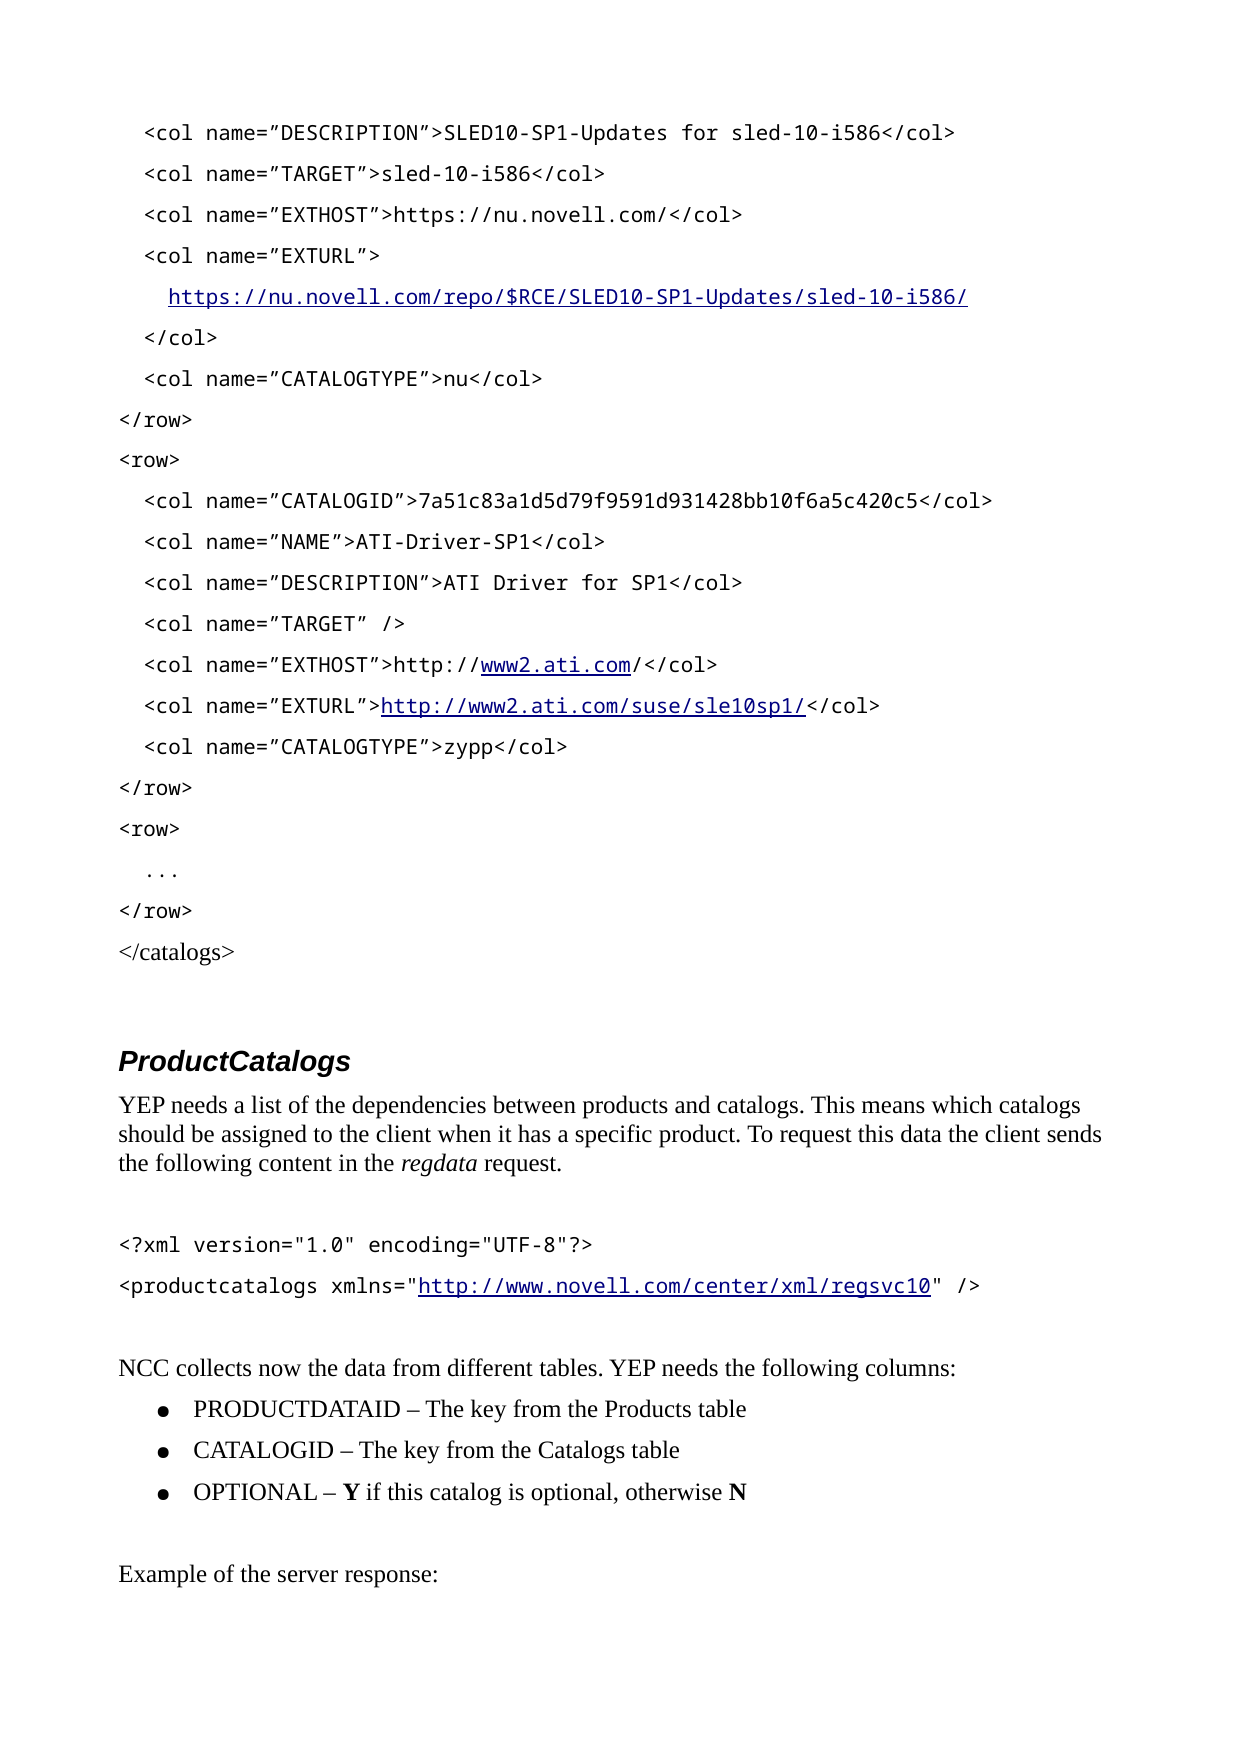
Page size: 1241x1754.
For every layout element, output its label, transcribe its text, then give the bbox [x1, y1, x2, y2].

text <col name=”TARGET” /> [118, 609, 1122, 638]
text <col name=”NAME”>ATI-Driver-SP1</col> [118, 527, 1122, 556]
text <col name=”EXTURL”> [118, 241, 1122, 269]
list PRODUCTDATAID – The key from the Products table [156, 1394, 1122, 1423]
list OPTIONAL – Y if this catalog is optional, otherwise N [156, 1477, 1122, 1505]
text <row> [118, 814, 1122, 842]
text <productcatalogs xmlns="http://www.novell.com/center/xml/regsvc10" /> [118, 1271, 1122, 1299]
text YEP needs a list of the dependencies between products and catalogs. This means which catalogs should be assigned to the client when it has a specific product. To request this data the client sends the following content in the regdata request. [118, 1090, 1122, 1177]
text <row> [118, 446, 1122, 474]
text </catalogs> [118, 937, 1122, 966]
text https://nu.novell.com/repo/$RCE/SLED10-SP1-Updates/sled-10-i586/ [118, 282, 1122, 310]
text </row> [118, 773, 1122, 802]
text <col name=”EXTHOST”>https://nu.novell.com/</col> [118, 200, 1122, 228]
text <col name=”EXTURL”>http://www2.ati.com/suse/sle10sp1/</col> [118, 691, 1122, 720]
text <col name=”CATALOGTYPE”>nu</col> [118, 364, 1122, 392]
text <col name=”CATALOGID”>7a51c83a1d5d79f9591d931428bb10f6a5c420c5</col> [118, 487, 1122, 515]
text </row> [118, 896, 1122, 924]
text <col name=”DESCRIPTION”>ATI Driver for SP1</col> [118, 568, 1122, 597]
list CATALOGID – The key from the Catalogs table [156, 1435, 1122, 1464]
text <col name=”TARGET”>sled-10-i586</col> [118, 159, 1122, 187]
text ... [118, 855, 1122, 883]
text <col name=”CATALOGTYPE”>zypp</col> [118, 732, 1122, 761]
text </row> [118, 405, 1122, 433]
text </col> [118, 323, 1122, 351]
subtitle ProductCatalogs [118, 1044, 1122, 1078]
text <col name=”DESCRIPTION”>SLED10-SP1-Updates for sled-10-i586</col> [118, 118, 1122, 147]
text Example of the server response: [118, 1559, 1122, 1588]
text <?xml version="1.0" encoding="UTF-8"?> [118, 1230, 1122, 1258]
text <col name=”EXTHOST”>http://www2.ati.com/</col> [118, 650, 1122, 679]
text NCC collects now the data from different tables. YEP needs the following columns: [118, 1353, 1122, 1382]
